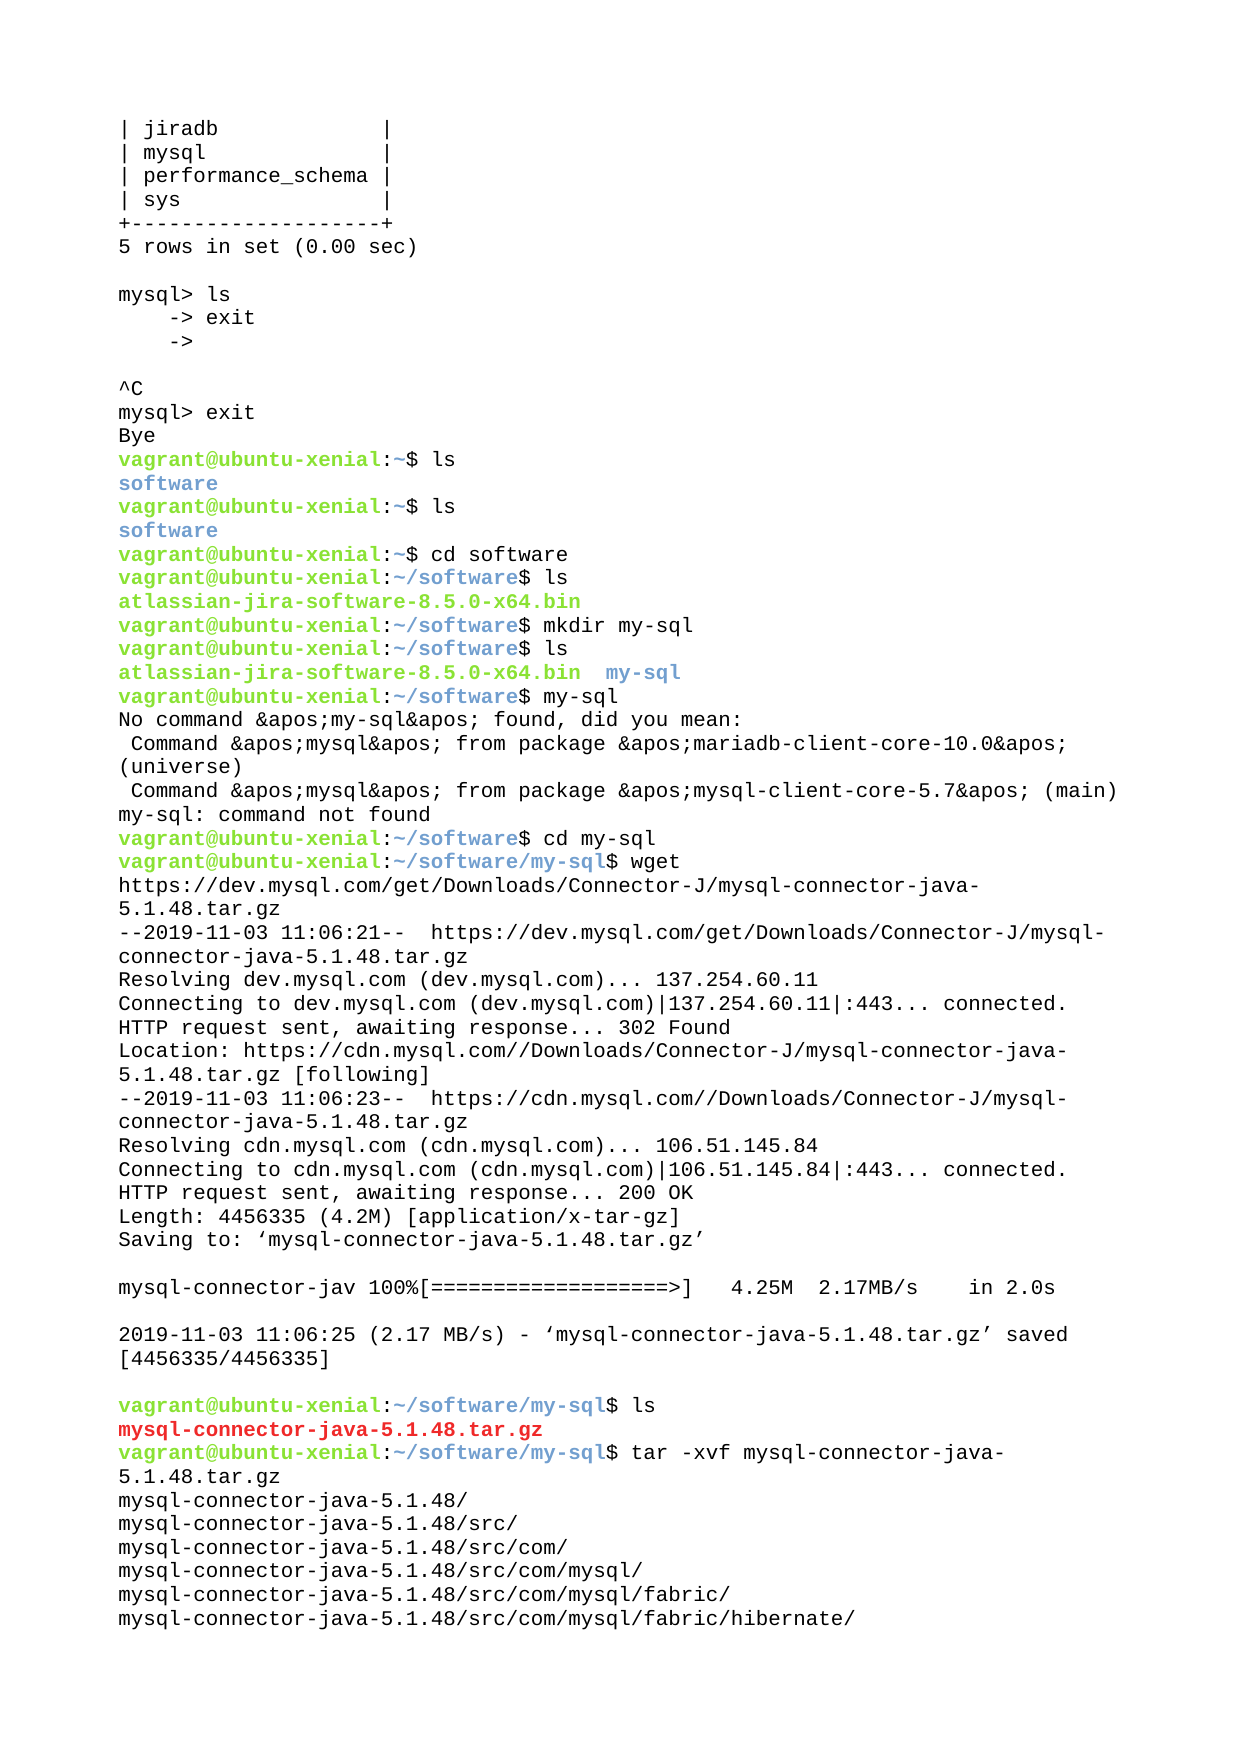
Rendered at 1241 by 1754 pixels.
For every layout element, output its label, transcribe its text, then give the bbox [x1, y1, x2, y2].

text vagrant@ubuntu-xenial:~/software$ cd my-sql [118, 827, 1122, 851]
text --2019-11-03 11:06:21-- https://dev.mysql.com/get/Downloads/Connector-J/mysql-connector-java-5.1.48.tar.gz [118, 922, 1122, 969]
text mysql-connector-jav 100%[===================>] 4.25M 2.17MB/s in 2.0s [118, 1277, 1122, 1300]
text 5 rows in set (0.00 sec) [118, 236, 1122, 260]
text vagrant@ubuntu-xenial:~/software$ mkdir my-sql [118, 615, 1122, 638]
text vagrant@ubuntu-xenial:~/software$ ls [118, 638, 1122, 662]
text vagrant@ubuntu-xenial:~/software/my-sql$ wget https://dev.mysql.com/get/Downloads/Connector-J/mysql-connector-java-5.1.48.tar.gz [118, 851, 1122, 922]
text | jiradb | [118, 118, 1122, 142]
text HTTP request sent, awaiting response... 200 OK [118, 1182, 1122, 1206]
text -> [118, 331, 1122, 354]
text vagrant@ubuntu-xenial:~$ ls [118, 449, 1122, 473]
text Bye [118, 426, 1122, 449]
text Saving to: ‘mysql-connector-java-5.1.48.tar.gz’ [118, 1229, 1122, 1253]
text | performance_schema | [118, 165, 1122, 189]
text mysql-connector-java-5.1.48/src/com/mysql/fabric/ [118, 1584, 1122, 1608]
text mysql-connector-java-5.1.48/ [118, 1489, 1122, 1513]
text atlassian-jira-software-8.5.0-x64.bin my-sql [118, 662, 1122, 686]
text mysql-connector-java-5.1.48/src/com/mysql/fabric/hibernate/ [118, 1608, 1122, 1631]
text vagrant@ubuntu-xenial:~$ cd software [118, 544, 1122, 567]
text my-sql: command not found [118, 804, 1122, 827]
text mysql> exit [118, 402, 1122, 426]
text -> exit [118, 307, 1122, 331]
text vagrant@ubuntu-xenial:~$ ls [118, 496, 1122, 520]
text atlassian-jira-software-8.5.0-x64.bin [118, 591, 1122, 615]
text vagrant@ubuntu-xenial:~/software$ my-sql [118, 686, 1122, 709]
text | mysql | [118, 142, 1122, 165]
text +--------------------+ [118, 213, 1122, 236]
text software [118, 473, 1122, 496]
text Command &apos;mysql&apos; from package &apos;mysql-client-core-5.7&apos; (main) [118, 780, 1122, 804]
text software [118, 520, 1122, 544]
text 2019-11-03 11:06:25 (2.17 MB/s) - ‘mysql-connector-java-5.1.48.tar.gz’ saved [4456335/4456335] [118, 1324, 1122, 1371]
text Location: https://cdn.mysql.com//Downloads/Connector-J/mysql-connector-java-5.1.48.tar.gz [following] [118, 1040, 1122, 1088]
text Command &apos;mysql&apos; from package &apos;mariadb-client-core-10.0&apos; (universe) [118, 733, 1122, 780]
text mysql-connector-java-5.1.48/src/com/mysql/ [118, 1561, 1122, 1584]
text | sys | [118, 189, 1122, 213]
text mysql-connector-java-5.1.48.tar.gz [118, 1419, 1122, 1442]
text --2019-11-03 11:06:23-- https://cdn.mysql.com//Downloads/Connector-J/mysql-connector-java-5.1.48.tar.gz [118, 1088, 1122, 1135]
text No command &apos;my-sql&apos; found, did you mean: [118, 709, 1122, 733]
text vagrant@ubuntu-xenial:~/software/my-sql$ ls [118, 1395, 1122, 1419]
text Resolving cdn.mysql.com (cdn.mysql.com)... 106.51.145.84 [118, 1135, 1122, 1158]
text ^C [118, 378, 1122, 402]
text Resolving dev.mysql.com (dev.mysql.com)... 137.254.60.11 [118, 969, 1122, 993]
text HTTP request sent, awaiting response... 302 Found [118, 1017, 1122, 1040]
text mysql-connector-java-5.1.48/src/ [118, 1513, 1122, 1537]
text mysql> ls [118, 284, 1122, 307]
text Connecting to dev.mysql.com (dev.mysql.com)|137.254.60.11|:443... connected. [118, 993, 1122, 1017]
text vagrant@ubuntu-xenial:~/software$ ls [118, 567, 1122, 591]
text Connecting to cdn.mysql.com (cdn.mysql.com)|106.51.145.84|:443... connected. [118, 1158, 1122, 1182]
text mysql-connector-java-5.1.48/src/com/ [118, 1537, 1122, 1561]
text vagrant@ubuntu-xenial:~/software/my-sql$ tar -xvf mysql-connector-java-5.1.48.tar.gz [118, 1442, 1122, 1489]
text Length: 4456335 (4.2M) [application/x-tar-gz] [118, 1206, 1122, 1229]
